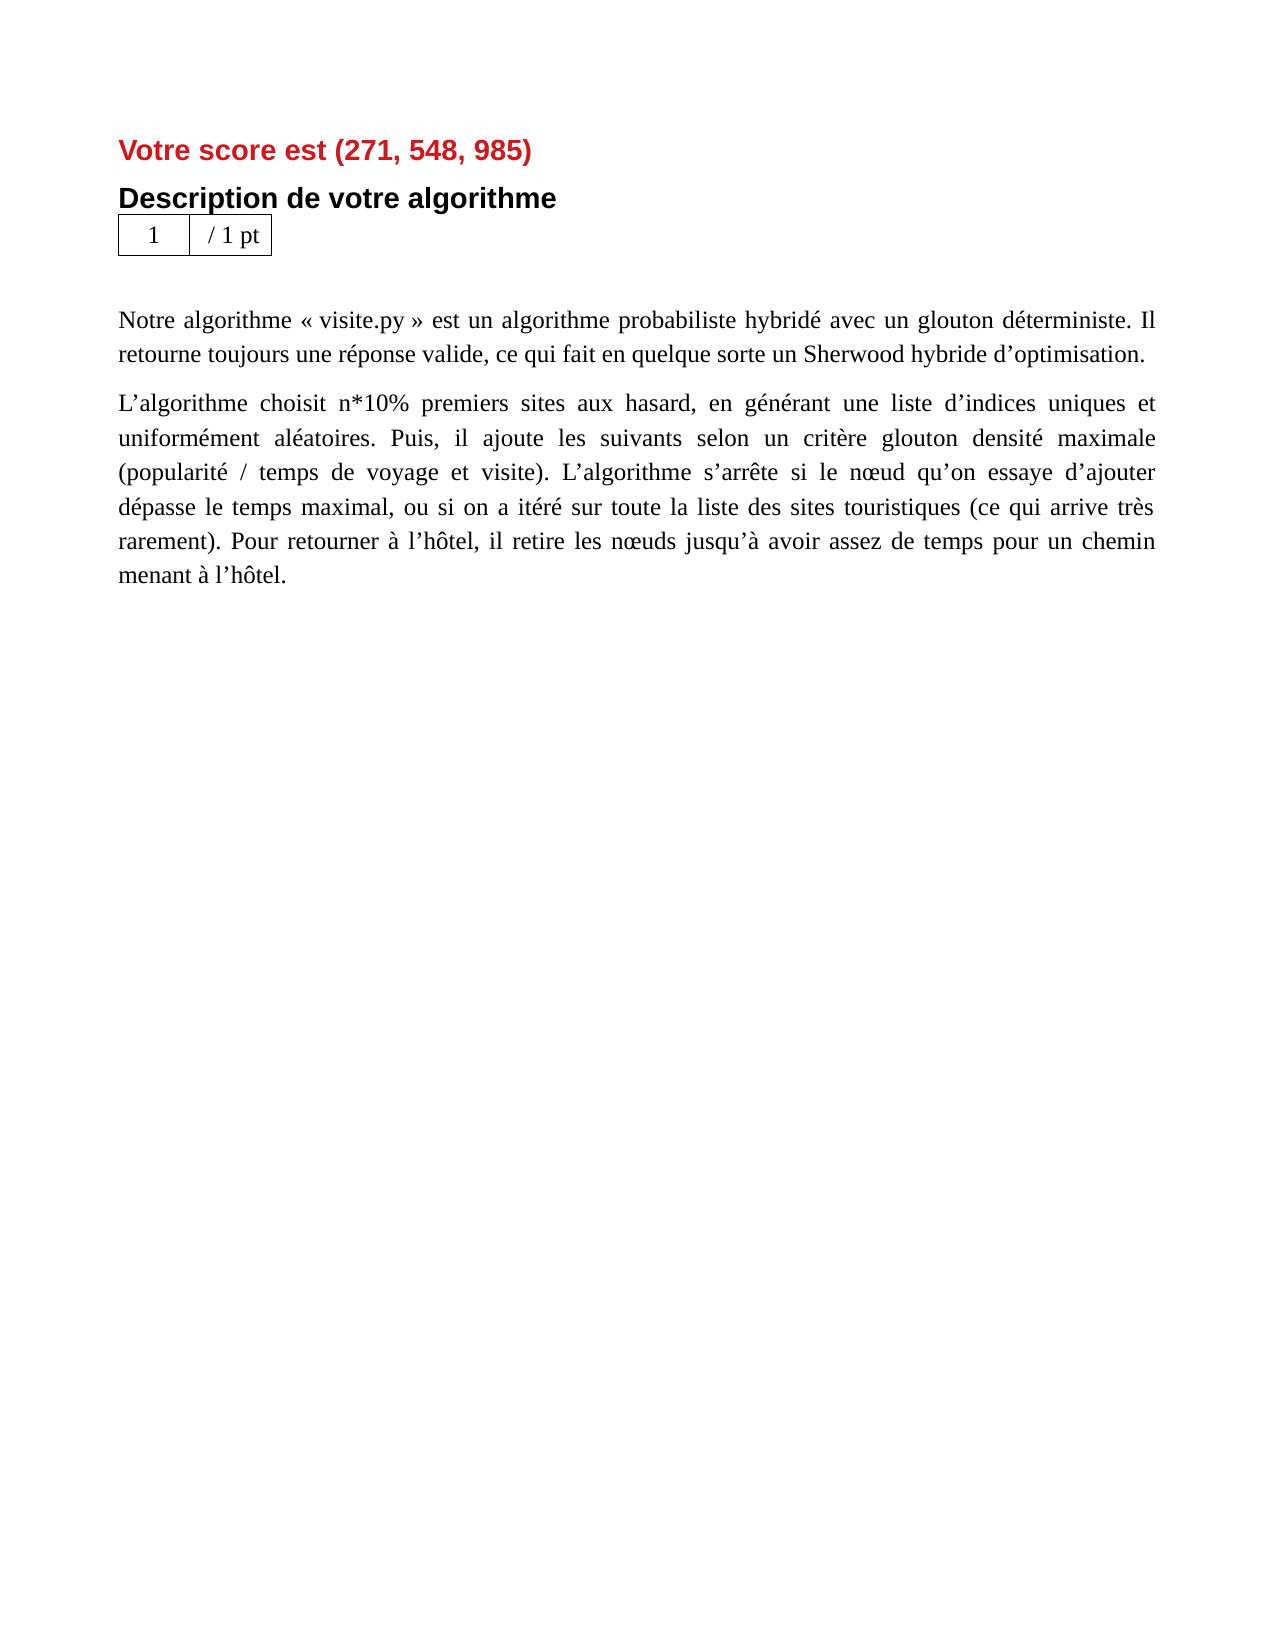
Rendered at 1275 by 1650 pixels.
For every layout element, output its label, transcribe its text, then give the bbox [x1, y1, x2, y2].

text L’algorithme choisit n*10% premiers sites aux hasard, en générant une liste d’indices uniques et uniformément aléatoires. Puis, il ajoute les suivants selon un critère glouton densité maximale (popularité / temps de voyage et visite). L’algorithme s’arrête si le nœud qu’on essaye d’ajouter dépasse le temps maximal, ou si on a itéré sur toute la liste des sites touristiques (ce qui arrive très rarement). Pour retourner à l’hôtel, il retire les nœuds jusqu’à avoir assez de temps pour un chemin menant à l’hôtel. [118, 388, 1157, 589]
text Notre algorithme « visite.py » est un algorithme probabiliste hybridé avec un glouton déterministe. Il retourne toujours une réponse valide, ce qui fait en quelque sorte un Sherwood hybride d’optimisation. [118, 305, 1157, 368]
table_header / 1 pt [190, 215, 271, 255]
table_header 1 [119, 215, 189, 255]
subtitle Votre score est (271, 548, 985) [118, 133, 1157, 166]
subtitle Description de votre algorithme [118, 181, 1157, 214]
